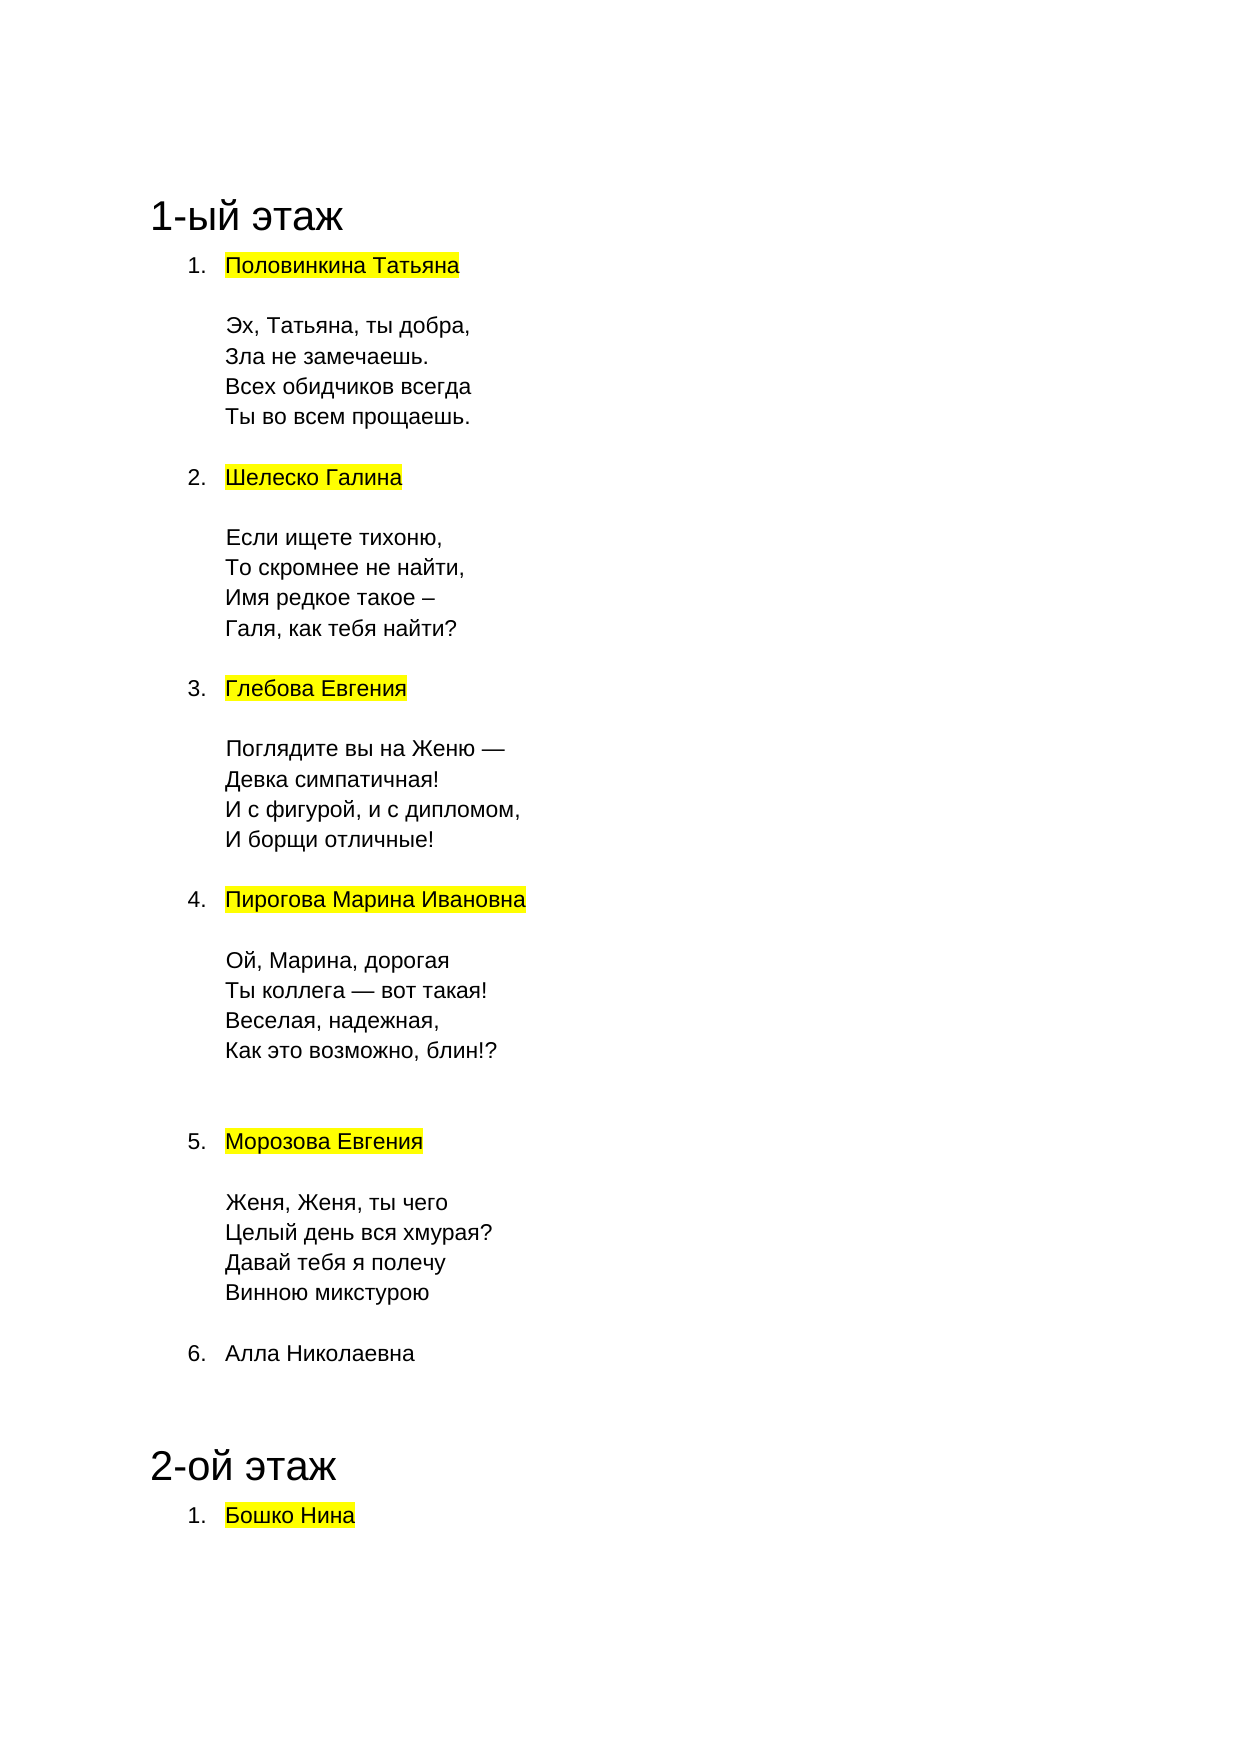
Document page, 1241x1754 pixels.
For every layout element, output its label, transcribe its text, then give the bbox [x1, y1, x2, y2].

subtitle 2-ой этаж [150, 1442, 1090, 1489]
subtitle 1-ый этаж [150, 192, 1090, 239]
text Женя, Женя, ты чего Целый день вся хмурая? Давай тебя я полечу Винною микстурою [187, 1188, 1090, 1306]
list Пирогова Марина Ивановна [187, 886, 1090, 913]
text Поглядите вы на Женю — Девка симпатичная! И с фигурой, и с дипломом, И борщи отличные! [187, 735, 1090, 852]
text Ой, Марина, дорогая Ты коллега — вот такая! Веселая, надежная, Как это возможно, блин!? [187, 947, 1090, 1064]
list Шелеско Галина [187, 463, 1090, 490]
text Если ищете тихоню, То скромнее не найти, Имя редкое такое – Галя, как тебя найти? [187, 524, 1090, 641]
list Бошко Нина [187, 1502, 1090, 1528]
list Глебова Евгения [187, 675, 1090, 701]
list Морозова Евгения [187, 1128, 1090, 1154]
list Алла Николаевна [187, 1339, 1090, 1366]
text Эх, Татьяна, ты добра, Зла не замечаешь. Всех обидчиков всегда Ты во всем прощаешь. [187, 312, 1090, 429]
list Половинкина Татьяна [187, 252, 1090, 278]
